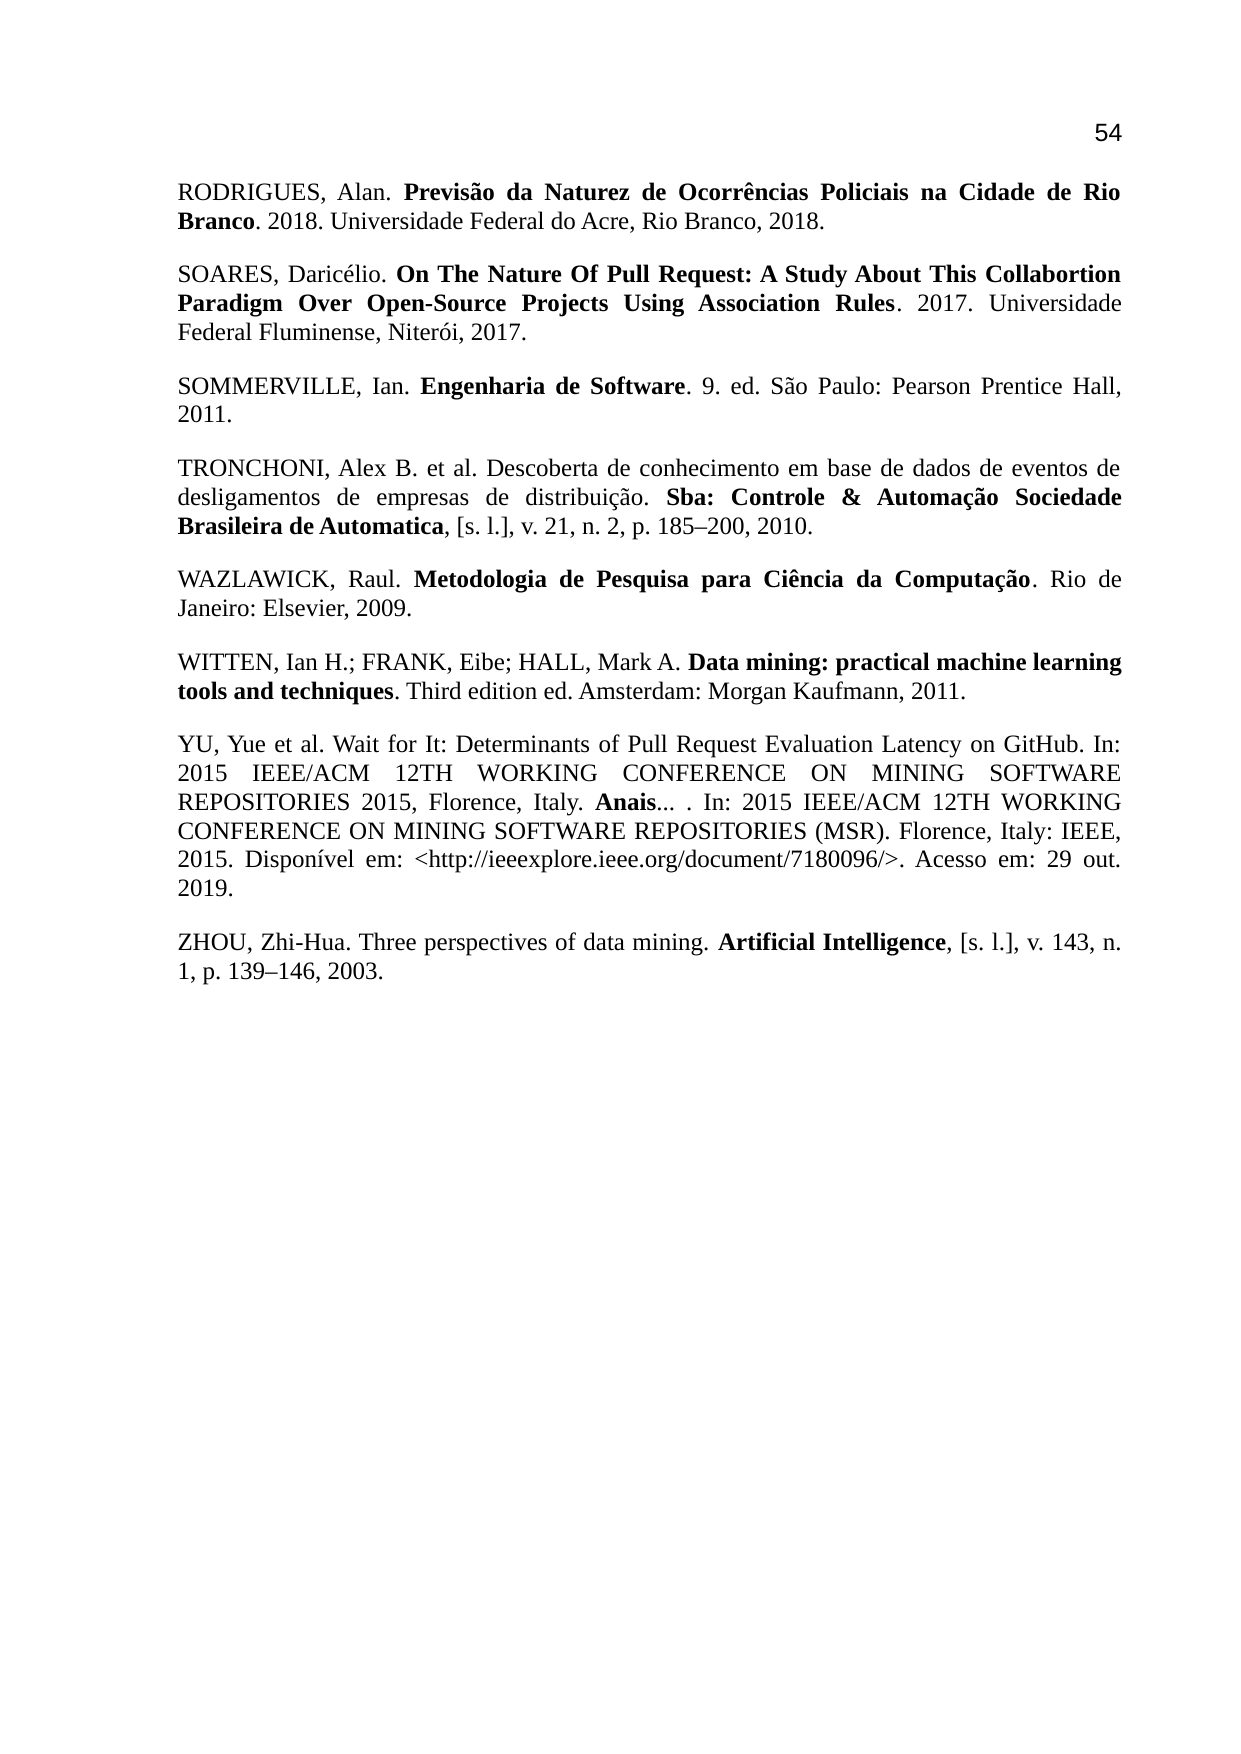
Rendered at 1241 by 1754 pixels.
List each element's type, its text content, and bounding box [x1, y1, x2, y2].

text WITTEN, Ian H.; FRANK, Eibe; HALL, Mark A. Data mining: practical machine learning tools and techniques. Third edition ed. Amsterdam: Morgan Kaufmann, 2011. [177, 647, 1122, 704]
text SOMMERVILLE, Ian. Engenharia de Software. 9. ed. São Paulo: Pearson Prentice Hall, 2011. [177, 371, 1122, 428]
text ZHOU, Zhi-Hua. Three perspectives of data mining. Artificial Intelligence, [s. l.], v. 143, n. 1, p. 139–146, 2003. [177, 927, 1122, 984]
text YU, Yue et al. Wait for It: Determinants of Pull Request Evaluation Latency on GitHub. In: 2015 IEEE/ACM 12TH WORKING CONFERENCE ON MINING SOFTWARE REPOSITORIES 2015, Florence, Italy. Anais... . In: 2015 IEEE/ACM 12TH WORKING CONFERENCE ON MINING SOFTWARE REPOSITORIES (MSR). Florence, Italy: IEEE, 2015. Disponível em: <http://ieeexplore.ieee.org/document/7180096/>. Acesso em: 29 out. 2019. [177, 729, 1122, 902]
text SOARES, Daricélio. On The Nature Of Pull Request: A Study About This Collabortion Paradigm Over Open-Source Projects Using Association Rules. 2017. Universidade Federal Fluminense, Niterói, 2017. [177, 259, 1122, 346]
text RODRIGUES, Alan. Previsão da Naturez de Ocorrências Policiais na Cidade de Rio Branco. 2018. Universidade Federal do Acre, Rio Branco, 2018. [177, 177, 1122, 234]
text WAZLAWICK, Raul. Metodologia de Pesquisa para Ciência da Computação. Rio de Janeiro: Elsevier, 2009. [177, 564, 1122, 622]
text TRONCHONI, Alex B. et al. Descoberta de conhecimento em base de dados de eventos de desligamentos de empresas de distribuição. Sba: Controle & Automação Sociedade Brasileira de Automatica, [s. l.], v. 21, n. 2, p. 185–200, 2010. [177, 453, 1122, 539]
